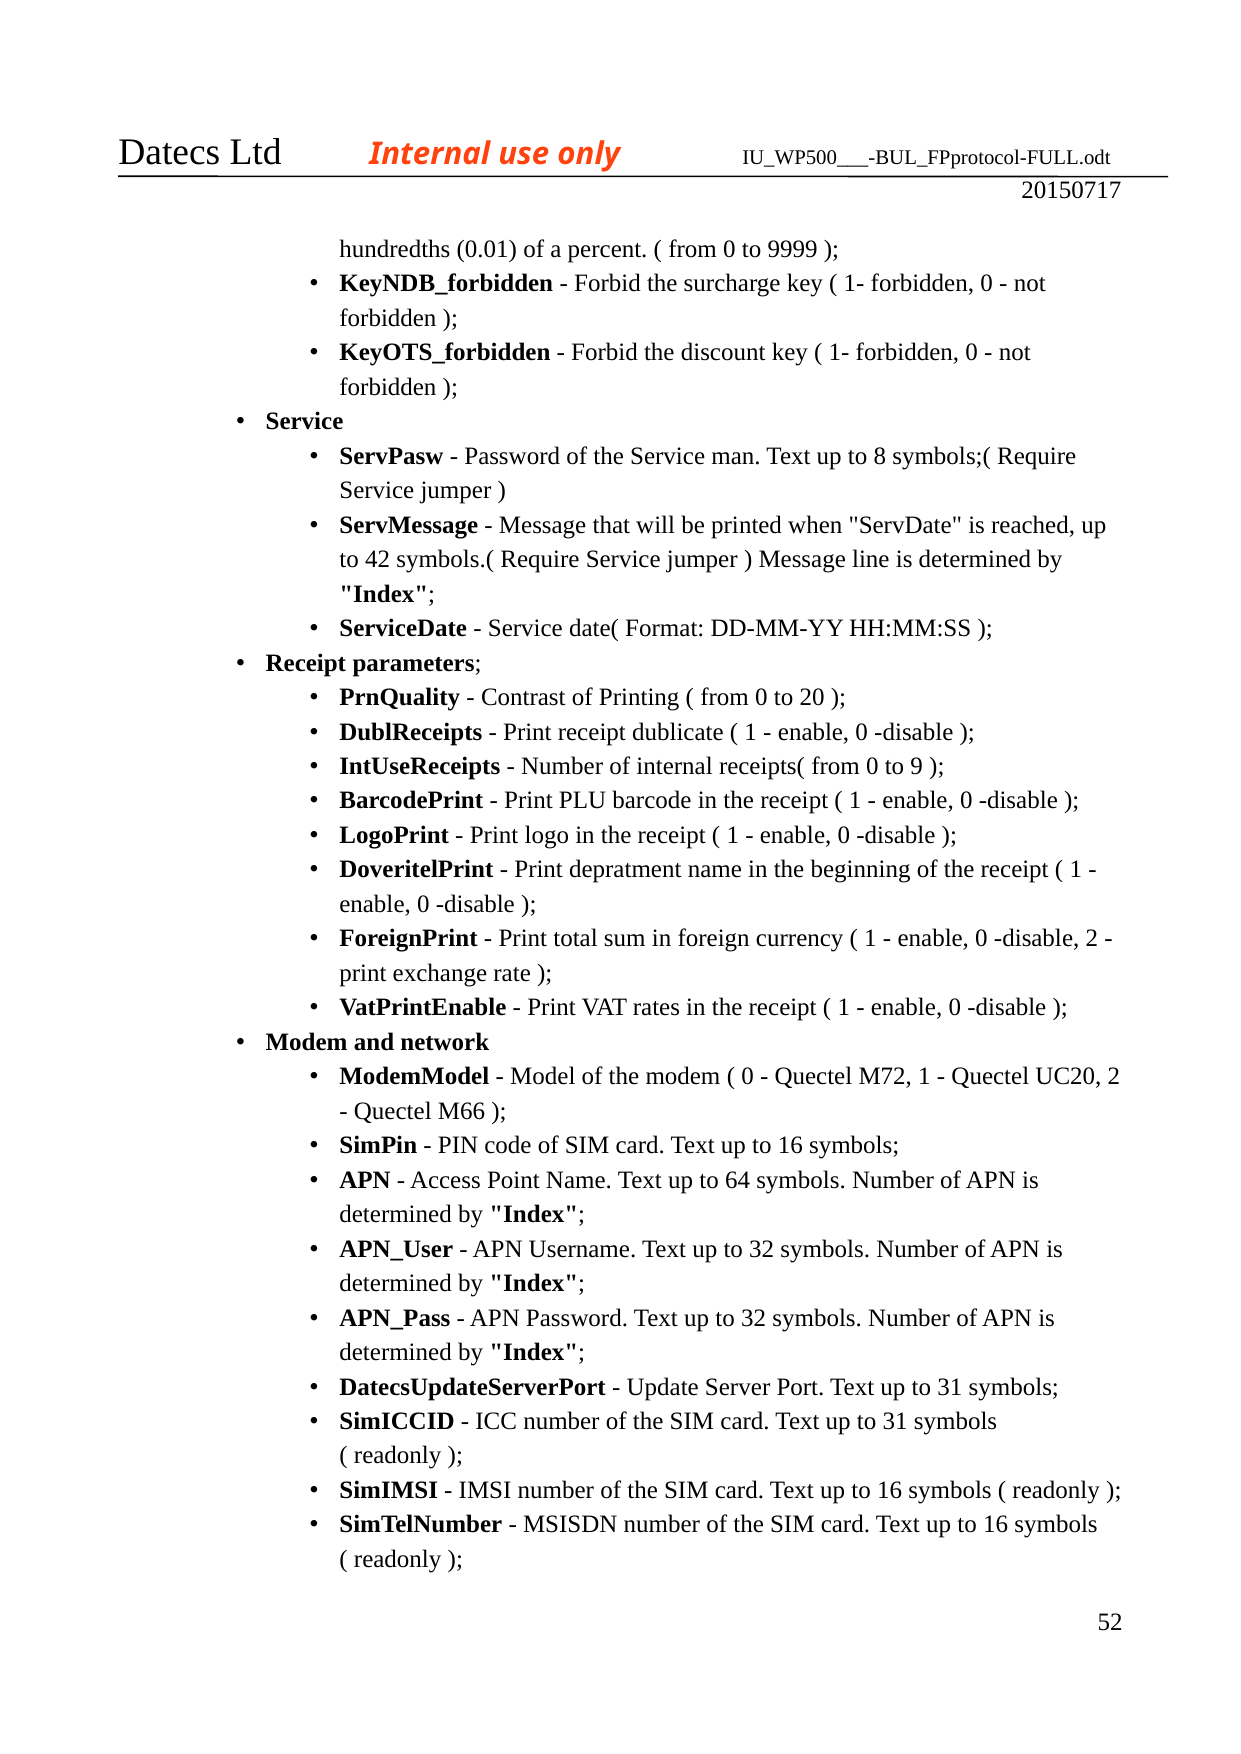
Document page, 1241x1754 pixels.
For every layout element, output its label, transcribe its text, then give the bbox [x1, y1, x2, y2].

list ServMessage - Message that will be printed when "ServDate" is reached, up to 42 symbols.( Require Service jumper ) Message line is determined by "Index"; [309, 510, 1122, 607]
list KeyOTS_forbidden - Forbid the discount key ( 1- forbidden, 0 - not forbidden ); [309, 337, 1122, 401]
list IntUseReceipts - Number of internal receipts( from 0 to 9 ); [309, 751, 1122, 780]
list KeyNDB_forbidden - Forbid the surcharge key ( 1- forbidden, 0 - not forbidden ); [309, 268, 1122, 332]
list ServPasw - Password of the Service man. Text up to 8 symbols;( Require Service jumper ) [309, 441, 1122, 504]
list Receipt parameters; [236, 648, 1122, 676]
list Modem and network [236, 1027, 1122, 1056]
list SimPin - PIN code of SIM card. Text up to 16 symbols; [309, 1130, 1122, 1159]
list hundredths (0.01) of a percent. ( from 0 to 9999 ); [309, 234, 1122, 263]
list VatPrintEnable - Print VAT rates in the receipt ( 1 - enable, 0 -disable ); [309, 992, 1122, 1021]
list ServiceDate - Service date( Format: DD-MM-YY HH:MM:SS ); [309, 613, 1122, 642]
list ForeignPrint - Print total sum in foreign currency ( 1 - enable, 0 -disable, 2 - print exchange rate ); [309, 923, 1122, 987]
list ModemModel - Model of the modem ( 0 - Quectel M72, 1 - Quectel UC20, 2 - Quectel M66 ); [309, 1061, 1122, 1124]
list Service [236, 406, 1122, 435]
list PrnQuality - Contrast of Printing ( from 0 to 20 ); [309, 682, 1122, 711]
list DublReceipts - Print receipt dublicate ( 1 - enable, 0 -disable ); [309, 717, 1122, 745]
list LogoPrint - Print logo in the receipt ( 1 - enable, 0 -disable ); [309, 820, 1122, 849]
list DoveritelPrint - Print depratment name in the beginning of the receipt ( 1 - enable, 0 -disable ); [309, 854, 1122, 918]
list APN - Access Point Name. Text up to 64 symbols. Number of APN is determined by "Index"; [309, 1165, 1122, 1228]
list SimIMSI - IMSI number of the SIM card. Text up to 16 symbols ( readonly ); [309, 1475, 1122, 1504]
list DatecsUpdateServerPort - Update Server Port. Text up to 31 symbols; [309, 1372, 1122, 1400]
list APN_Pass - APN Password. Text up to 32 symbols. Number of APN is determined by "Index"; [309, 1303, 1122, 1366]
list BarcodePrint - Print PLU barcode in the receipt ( 1 - enable, 0 -disable ); [309, 786, 1122, 814]
list SimICCID - ICC number of the SIM card. Text up to 31 symbols ( readonly ); [309, 1406, 1122, 1469]
list SimTelNumber - MSISDN number of the SIM card. Text up to 16 symbols ( readonly ); [309, 1509, 1122, 1573]
list APN_User - APN Username. Text up to 32 symbols. Number of APN is determined by "Index"; [309, 1234, 1122, 1297]
